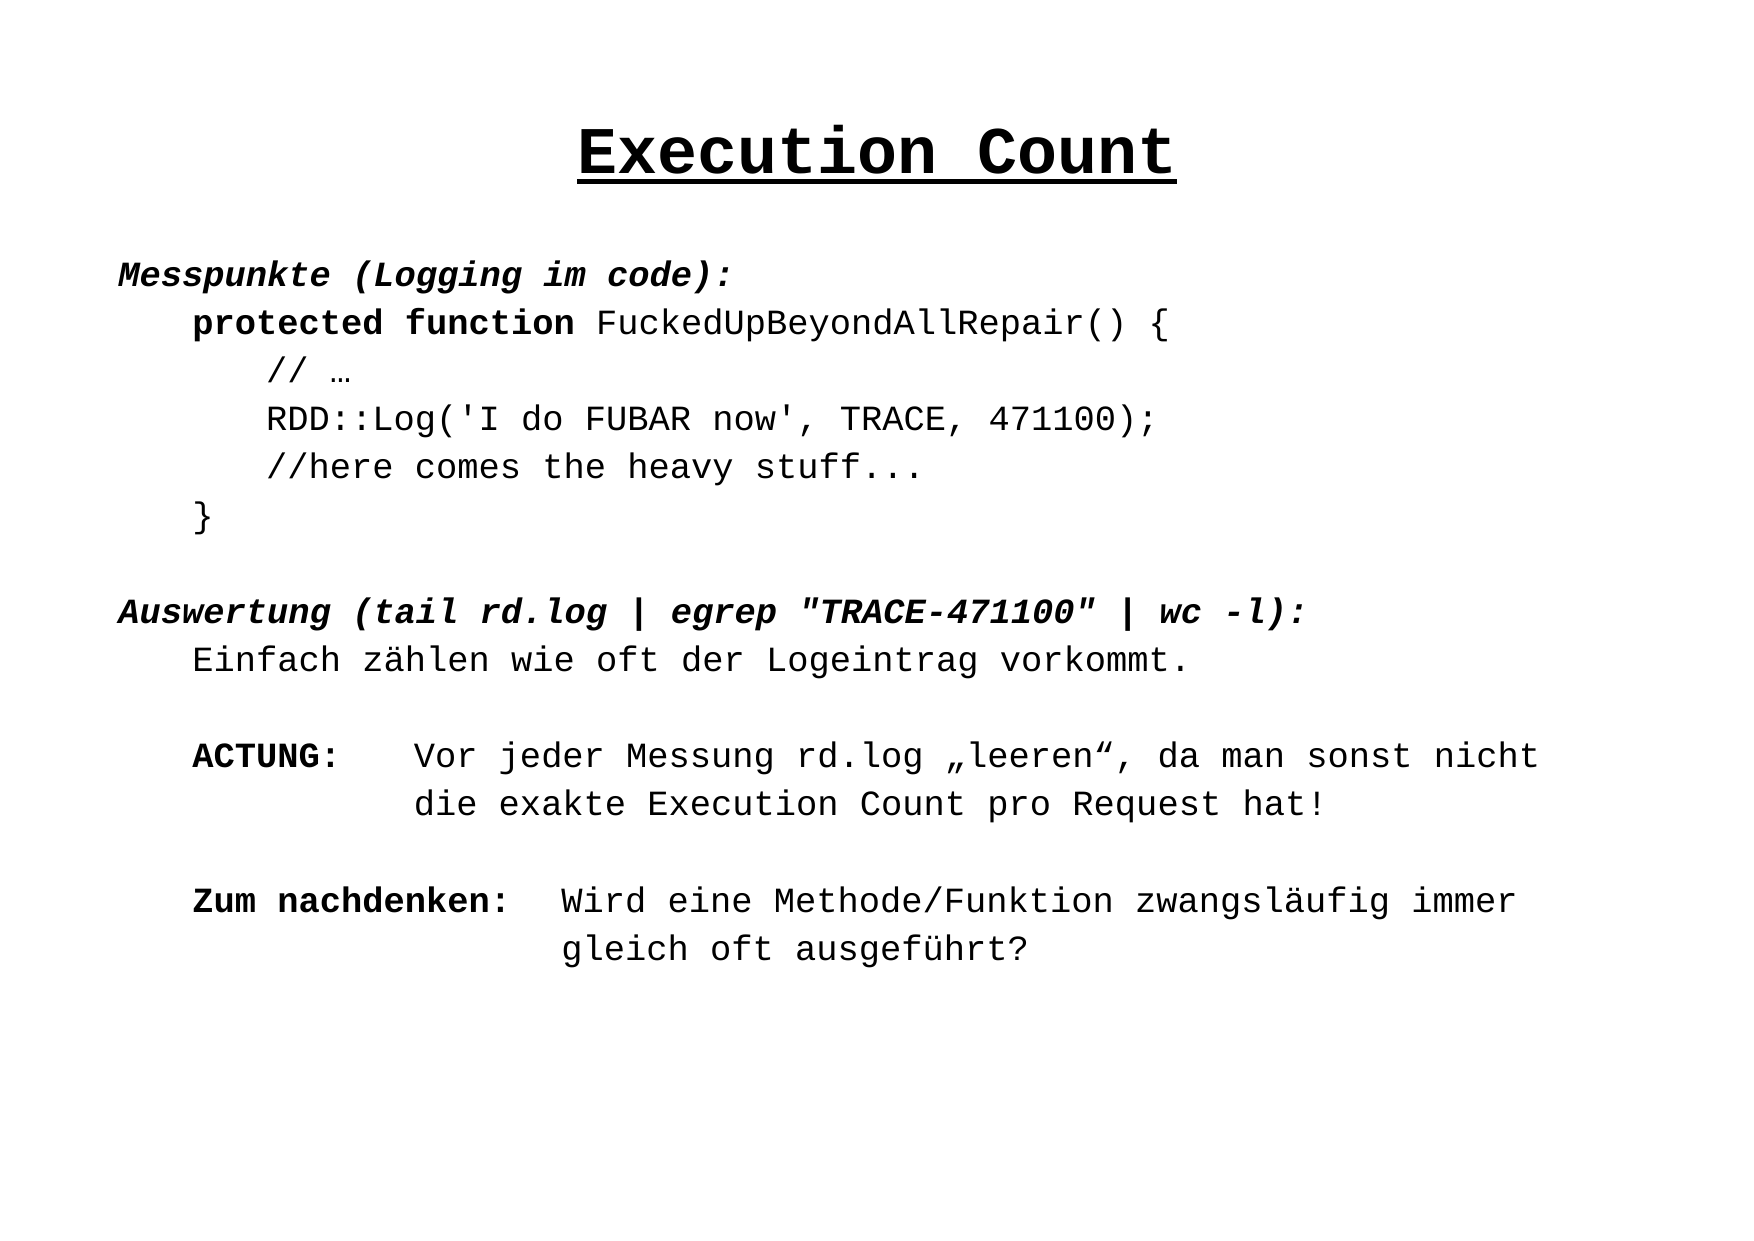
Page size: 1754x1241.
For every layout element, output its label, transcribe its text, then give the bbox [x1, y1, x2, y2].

text die exakte Execution Count pro Request hat! [118, 786, 1636, 826]
text Einfach zählen wie oft der Logeintrag vorkommt. [118, 642, 1636, 682]
text Zum nachdenken: Wird eine Methode/Funktion zwangsläufig immer gleich oft ausgeführt? [118, 882, 1636, 971]
text protected function FuckedUpBeyondAllRepair() { [118, 305, 1636, 345]
text //here comes the heavy stuff... [118, 449, 1636, 489]
text } [118, 497, 1636, 538]
text Auswertung (tail rd.log | egrep "TRACE-471100" | wc -l): [118, 594, 1636, 634]
text Messpunkte (Logging im code): [118, 257, 1636, 297]
text RDD::Log('I do FUBAR now', TRACE, 471100); [118, 401, 1636, 441]
text Execution Count [118, 118, 1636, 194]
text ACTUNG: Vor jeder Messung rd.log „leeren“, da man sonst nicht [118, 738, 1636, 778]
text // … [118, 353, 1636, 393]
